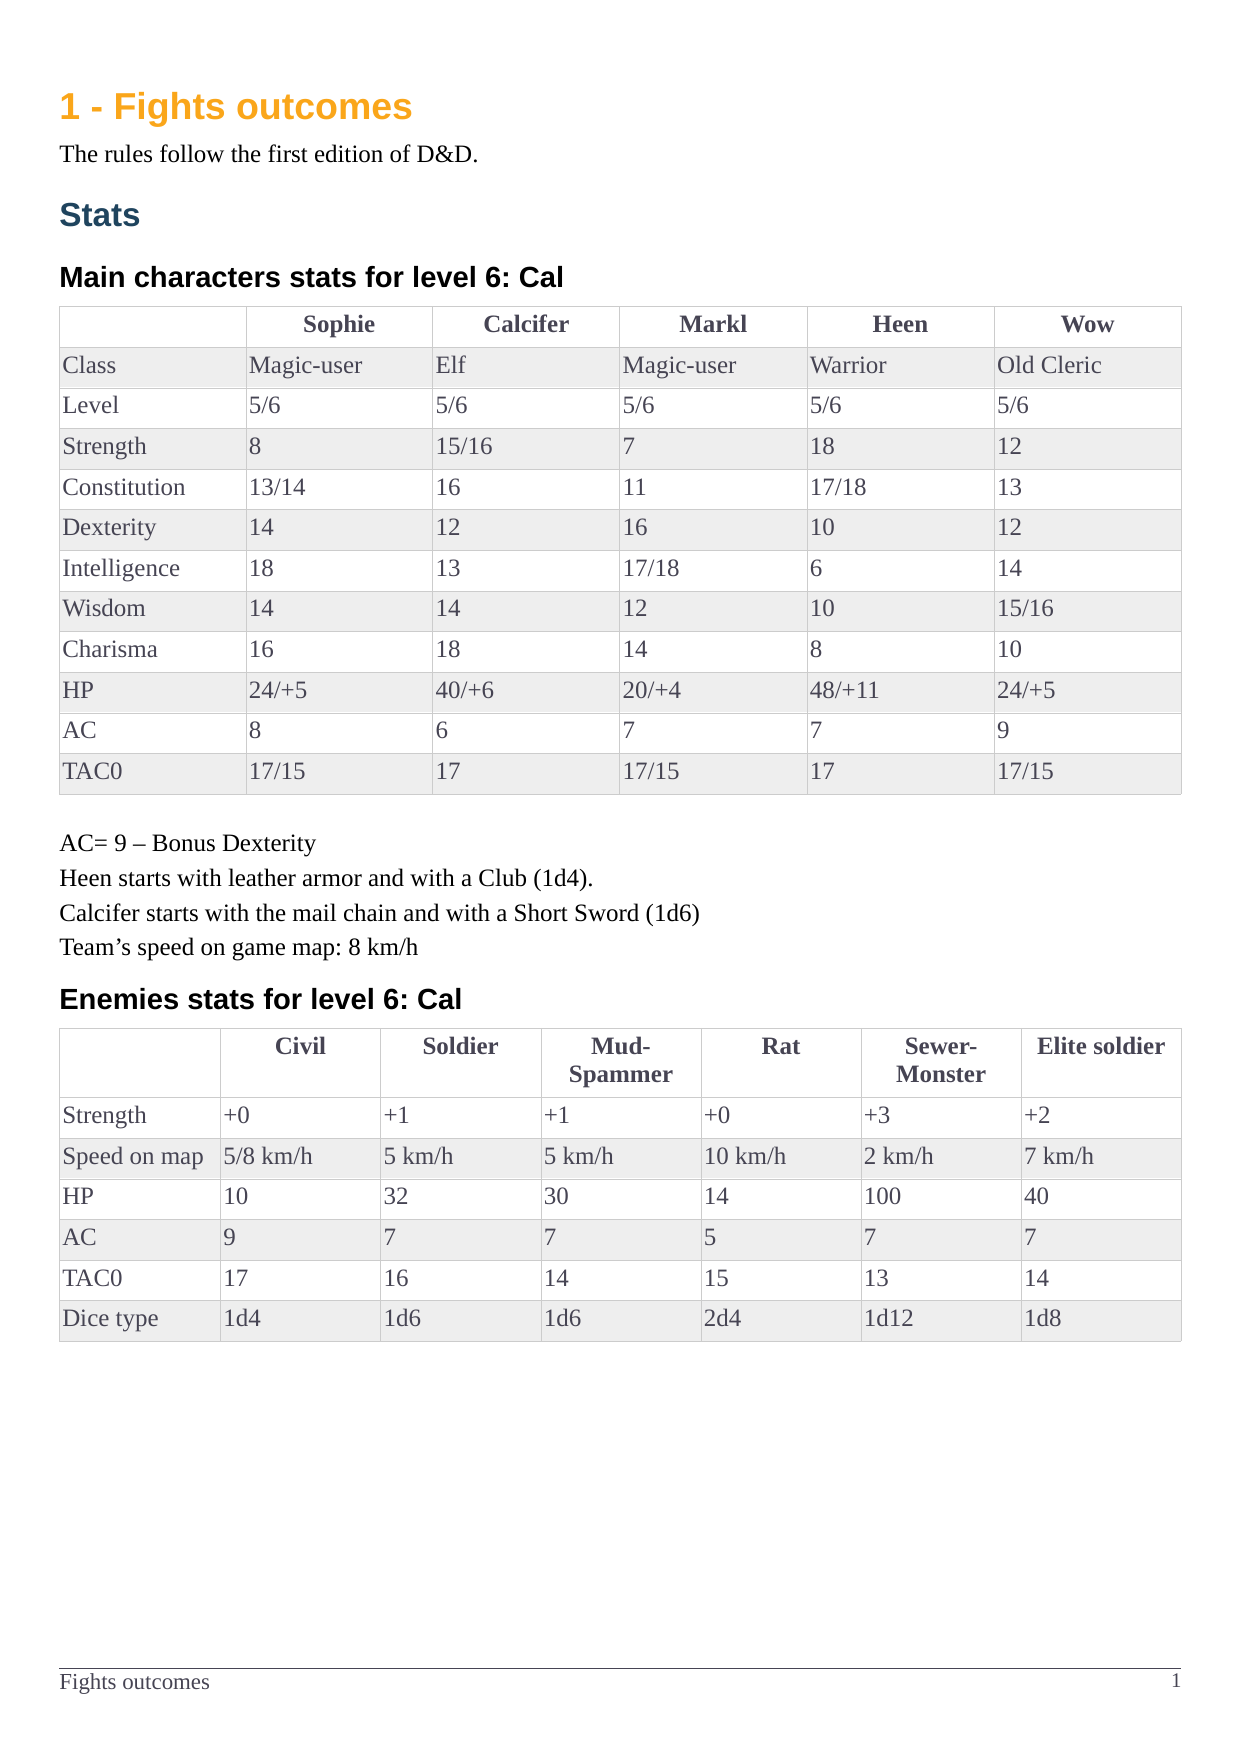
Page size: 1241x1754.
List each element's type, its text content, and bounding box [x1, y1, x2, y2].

table_cell Elf [433, 348, 619, 387]
table_cell 17/15 [620, 754, 807, 794]
table_cell 16 [433, 470, 619, 509]
table_cell TAC0 [60, 754, 246, 794]
table_cell 18 [247, 551, 432, 591]
table_cell Warrior [808, 348, 994, 387]
table_cell +3 [862, 1098, 1021, 1138]
table_cell 40/+6 [433, 673, 619, 712]
table_cell Wisdom [60, 592, 246, 631]
table_cell 13/14 [247, 470, 432, 509]
table_cell 7 [620, 429, 807, 469]
table_header Elite soldier [1022, 1029, 1181, 1097]
table_cell 40 [1022, 1180, 1181, 1219]
table_cell 1d8 [1022, 1301, 1181, 1341]
table_cell 17 [433, 754, 619, 794]
table_cell 30 [542, 1180, 701, 1219]
table_cell 17 [808, 754, 994, 794]
table_cell 10 [995, 632, 1181, 672]
table_cell 13 [995, 470, 1181, 509]
table_cell 13 [862, 1261, 1021, 1300]
table_cell 5 [702, 1220, 861, 1260]
table_cell 9 [221, 1220, 380, 1260]
table_cell HP [60, 673, 246, 712]
table_cell 5/6 [433, 389, 619, 428]
table_cell 5/6 [247, 389, 432, 428]
table_cell 10 [221, 1180, 380, 1219]
subtitle Enemies stats for level 6: Cal [59, 982, 1181, 1015]
text Heen starts with leather armor and with a Club (1d4). [59, 863, 1181, 892]
table_cell Old Cleric [995, 348, 1181, 387]
subtitle Main characters stats for level 6: Cal [59, 260, 1181, 294]
table_header [60, 1029, 220, 1097]
table_cell 11 [620, 470, 807, 509]
table_cell 7 [542, 1220, 701, 1260]
table_cell 10 [808, 510, 994, 550]
table_cell 8 [247, 429, 432, 469]
table_cell 17/15 [995, 754, 1181, 794]
table_cell +1 [542, 1098, 701, 1138]
table_cell 32 [381, 1180, 541, 1219]
table_cell 24/+5 [247, 673, 432, 712]
table_cell 17/18 [620, 551, 807, 591]
subtitle Stats [59, 195, 1181, 233]
table_cell Class [60, 348, 246, 387]
table_header Rat [702, 1029, 861, 1097]
table_cell 20/+4 [620, 673, 807, 712]
table_cell 7 [808, 714, 994, 753]
table_cell 15/16 [995, 592, 1181, 631]
table_cell 14 [620, 632, 807, 672]
table_cell 8 [808, 632, 994, 672]
table_cell 7 km/h [1022, 1139, 1181, 1178]
table_cell +1 [381, 1098, 541, 1138]
text AC= 9 – Bonus Dexterity [59, 828, 1181, 857]
table_cell 6 [808, 551, 994, 591]
table_cell Level [60, 389, 246, 428]
table_header Mud-Spammer [542, 1029, 701, 1097]
table_cell 17 [221, 1261, 380, 1300]
table_cell 16 [247, 632, 432, 672]
table_cell 48/+11 [808, 673, 994, 712]
table_cell HP [60, 1180, 220, 1219]
table_cell 7 [381, 1220, 541, 1260]
table_cell 18 [808, 429, 994, 469]
table_cell 14 [433, 592, 619, 631]
text Calcifer starts with the mail chain and with a Short Sword (1d6) [59, 898, 1181, 927]
table_cell Dexterity [60, 510, 246, 550]
table_cell 14 [542, 1261, 701, 1300]
table_cell 14 [247, 592, 432, 631]
text The rules follow the first edition of D&D. [59, 139, 1181, 168]
table_cell AC [60, 714, 246, 753]
table_cell 12 [433, 510, 619, 550]
table_cell 5/6 [808, 389, 994, 428]
table_cell 7 [620, 714, 807, 753]
subtitle Fights outcomes [59, 84, 1181, 127]
table_cell AC [60, 1220, 220, 1260]
table_header [60, 307, 246, 347]
text Team’s speed on game map: 8 km/h [59, 932, 1181, 961]
table_cell 14 [702, 1180, 861, 1219]
table_cell 1d4 [221, 1301, 380, 1341]
table_cell +2 [1022, 1098, 1181, 1138]
table_cell Dice type [60, 1301, 220, 1341]
table_cell 7 [1022, 1220, 1181, 1260]
table_cell 9 [995, 714, 1181, 753]
table_cell 5/6 [995, 389, 1181, 428]
table_cell 1d12 [862, 1301, 1021, 1341]
table_cell +0 [221, 1098, 380, 1138]
table_cell Strength [60, 1098, 220, 1138]
table_cell Magic-user [247, 348, 432, 387]
table_cell 18 [433, 632, 619, 672]
table_cell Charisma [60, 632, 246, 672]
table_cell 24/+5 [995, 673, 1181, 712]
table_cell 5/6 [620, 389, 807, 428]
table_cell 8 [247, 714, 432, 753]
table_cell 14 [247, 510, 432, 550]
table_cell 2 km/h [862, 1139, 1021, 1178]
table_cell 12 [620, 592, 807, 631]
table_cell +0 [702, 1098, 861, 1138]
table_header Civil [221, 1029, 380, 1097]
table_cell 1d6 [381, 1301, 541, 1341]
table_cell 10 [808, 592, 994, 631]
table_cell 13 [433, 551, 619, 591]
table_cell 100 [862, 1180, 1021, 1219]
table_cell 2d4 [702, 1301, 861, 1341]
table_cell 17/15 [247, 754, 432, 794]
table_cell 14 [995, 551, 1181, 591]
table_cell 15 [702, 1261, 861, 1300]
table_header Heen [808, 307, 994, 347]
table_header Markl [620, 307, 807, 347]
table_cell Magic-user [620, 348, 807, 387]
table_cell Strength [60, 429, 246, 469]
table_cell 16 [381, 1261, 541, 1300]
table_header Sewer-Monster [862, 1029, 1021, 1097]
table_cell 5 km/h [381, 1139, 541, 1178]
table_cell 1d6 [542, 1301, 701, 1341]
table_cell 17/18 [808, 470, 994, 509]
table_cell Intelligence [60, 551, 246, 591]
table_header Sophie [247, 307, 432, 347]
table_cell Constitution [60, 470, 246, 509]
table_cell 12 [995, 510, 1181, 550]
table_header Soldier [381, 1029, 541, 1097]
table_cell 15/16 [433, 429, 619, 469]
table_cell 12 [995, 429, 1181, 469]
table_cell Speed on map [60, 1139, 220, 1178]
table_cell 10 km/h [702, 1139, 861, 1178]
table_cell 5/8 km/h [221, 1139, 380, 1178]
table_header Calcifer [433, 307, 619, 347]
table_header Wow [995, 307, 1181, 347]
table_cell 7 [862, 1220, 1021, 1260]
table_cell 16 [620, 510, 807, 550]
table_cell 5 km/h [542, 1139, 701, 1178]
table_cell TAC0 [60, 1261, 220, 1300]
table_cell 6 [433, 714, 619, 753]
table_cell 14 [1022, 1261, 1181, 1300]
